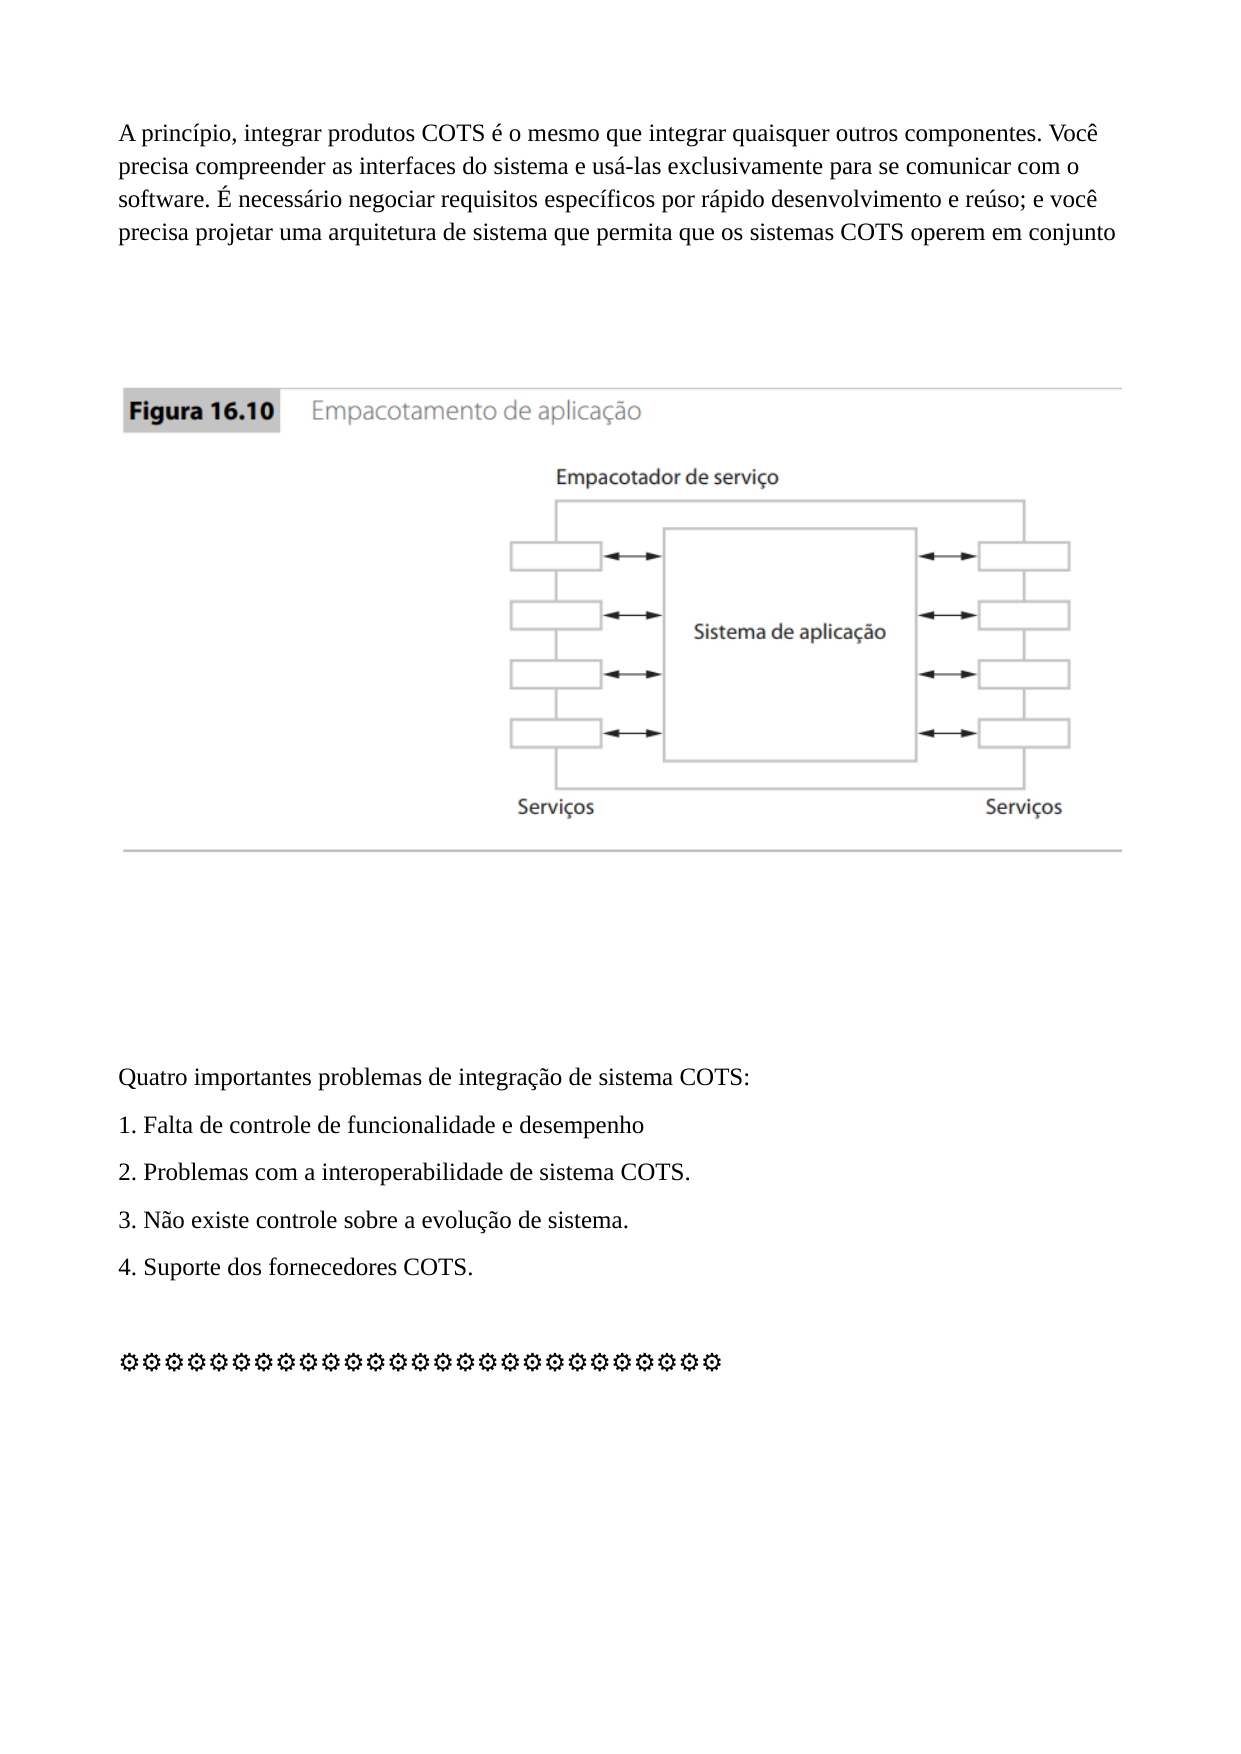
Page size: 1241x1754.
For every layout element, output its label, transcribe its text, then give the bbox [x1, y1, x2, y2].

picture [118, 379, 1123, 861]
text Quatro importantes problemas de integração de sistema COTS: [118, 1062, 1122, 1091]
text 2. Problemas com a interoperabilidade de sistema COTS. [118, 1157, 1122, 1186]
text 1. Falta de controle de funcionalidade e desempenho [118, 1110, 1122, 1138]
text ⚙️⚙️⚙️⚙️⚙️⚙️⚙️⚙️⚙️⚙️⚙️⚙️⚙️⚙️⚙️⚙️⚙️⚙️⚙️⚙️⚙️⚙️⚙️⚙️⚙️⚙️⚙️ [118, 1348, 1122, 1376]
text 3. Não existe controle sobre a evolução de sistema. [118, 1205, 1122, 1234]
text 4. Suporte dos fornecedores COTS. [118, 1252, 1122, 1281]
text A princípio, integrar produtos COTS é o mesmo que integrar quaisquer outros componentes. Você precisa compreender as interfaces do sistema e usá-las exclusivamente para se comunicar com o software. É necessário negociar requisitos específicos por rápido desenvolvimento e reúso; e você precisa projetar uma arquitetura de sistema que permita que os sistemas COTS operem em conjunto [118, 118, 1122, 246]
